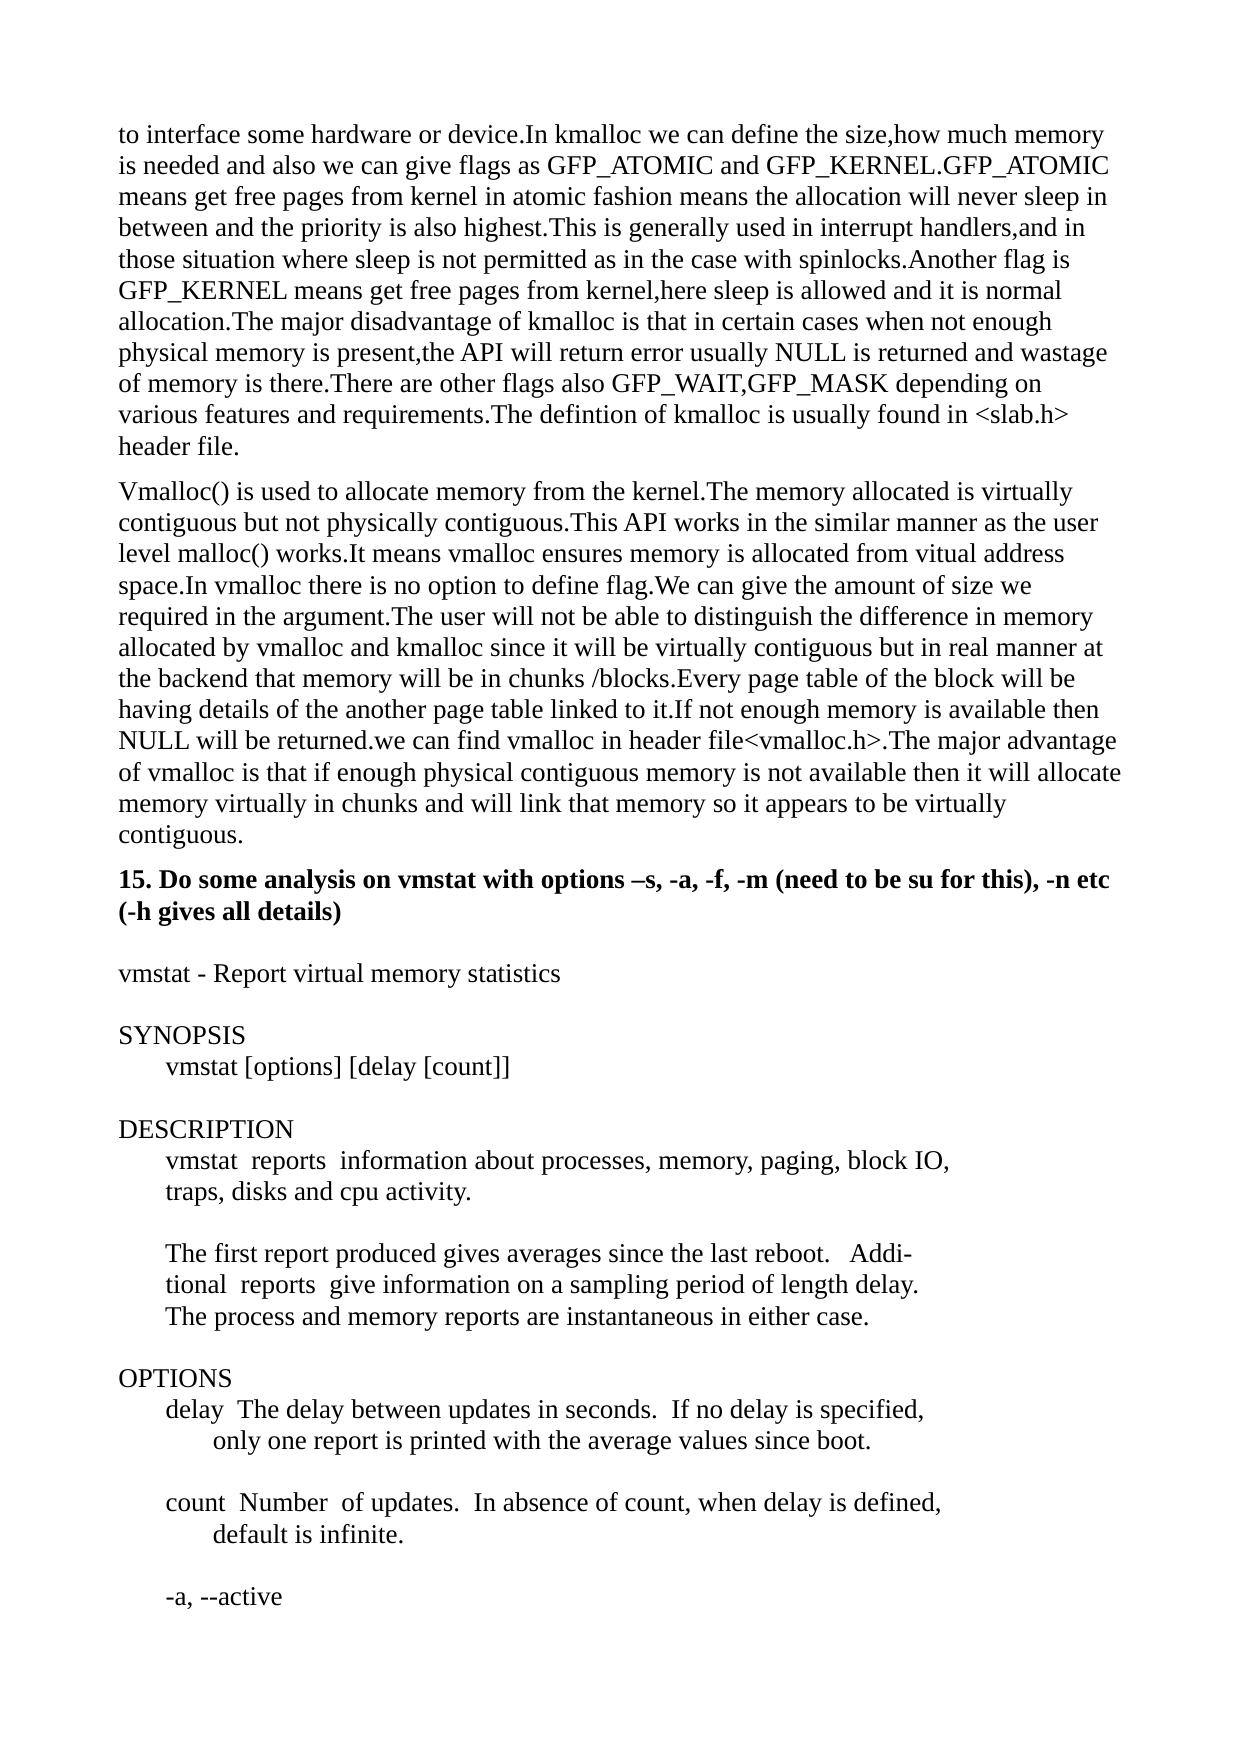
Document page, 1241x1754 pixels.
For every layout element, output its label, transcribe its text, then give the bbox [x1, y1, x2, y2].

text traps, disks and cpu activity. [118, 1175, 1122, 1206]
text The first report produced gives averages since the last reboot. Addi‐ [118, 1237, 1122, 1268]
text delay The delay between updates in seconds. If no delay is specified, [118, 1393, 1122, 1424]
text -a, --active [118, 1580, 1122, 1611]
text vmstat - Report virtual memory statistics [118, 957, 1122, 988]
text vmstat reports information about processes, memory, paging, block IO, [118, 1144, 1122, 1175]
text only one report is printed with the average values since boot. [118, 1424, 1122, 1455]
text SYNOPSIS [118, 1019, 1122, 1051]
text OPTIONS [118, 1362, 1122, 1393]
text vmstat [options] [delay [count]] [118, 1051, 1122, 1082]
text The process and memory reports are instantaneous in either case. [118, 1300, 1122, 1331]
text DESCRIPTION [118, 1113, 1122, 1144]
text tional reports give information on a sampling period of length delay. [118, 1268, 1122, 1300]
text Vmalloc() is used to allocate memory from the kernel.The memory allocated is virtually contiguous but not physically contiguous.This API works in the similar manner as the user level malloc() works.It means vmalloc ensures memory is allocated from vitual address space.In vmalloc there is no option to define flag.We can give the amount of size we required in the argument.The user will not be able to distinguish the difference in memory allocated by vmalloc and kmalloc since it will be virtually contiguous but in real manner at the backend that memory will be in chunks /blocks.Every page table of the block will be having details of the another page table linked to it.If not enough memory is available then NULL will be returned.we can find vmalloc in header file<vmalloc.h>.The major advantage of vmalloc is that if enough physical contiguous memory is not available then it will allocate memory virtually in chunks and will link that memory so it appears to be virtually contiguous. [118, 475, 1122, 849]
text default is infinite. [118, 1518, 1122, 1549]
text to interface some hardware or device.In kmalloc we can define the size,how much memory is needed and also we can give flags as GFP_ATOMIC and GFP_KERNEL.GFP_ATOMIC means get free pages from kernel in atomic fashion means the allocation will never sleep in between and the priority is also highest.This is generally used in interrupt handlers,and in those situation where sleep is not permitted as in the case with spinlocks.Another flag is GFP_KERNEL means get free pages from kernel,here sleep is allowed and it is normal allocation.The major disadvantage of kmalloc is that in certain cases when not enough physical memory is present,the API will return error usually NULL is returned and wastage of memory is there.There are other flags also GFP_WAIT,GFP_MASK depending on various features and requirements.The defintion of kmalloc is usually found in <slab.h> header file. [118, 118, 1122, 461]
text 15. Do some analysis on vmstat with options –s, -a, -f, -m (need to be su for this), -n etc (-h gives all details) [118, 864, 1122, 926]
text count Number of updates. In absence of count, when delay is defined, [118, 1487, 1122, 1518]
